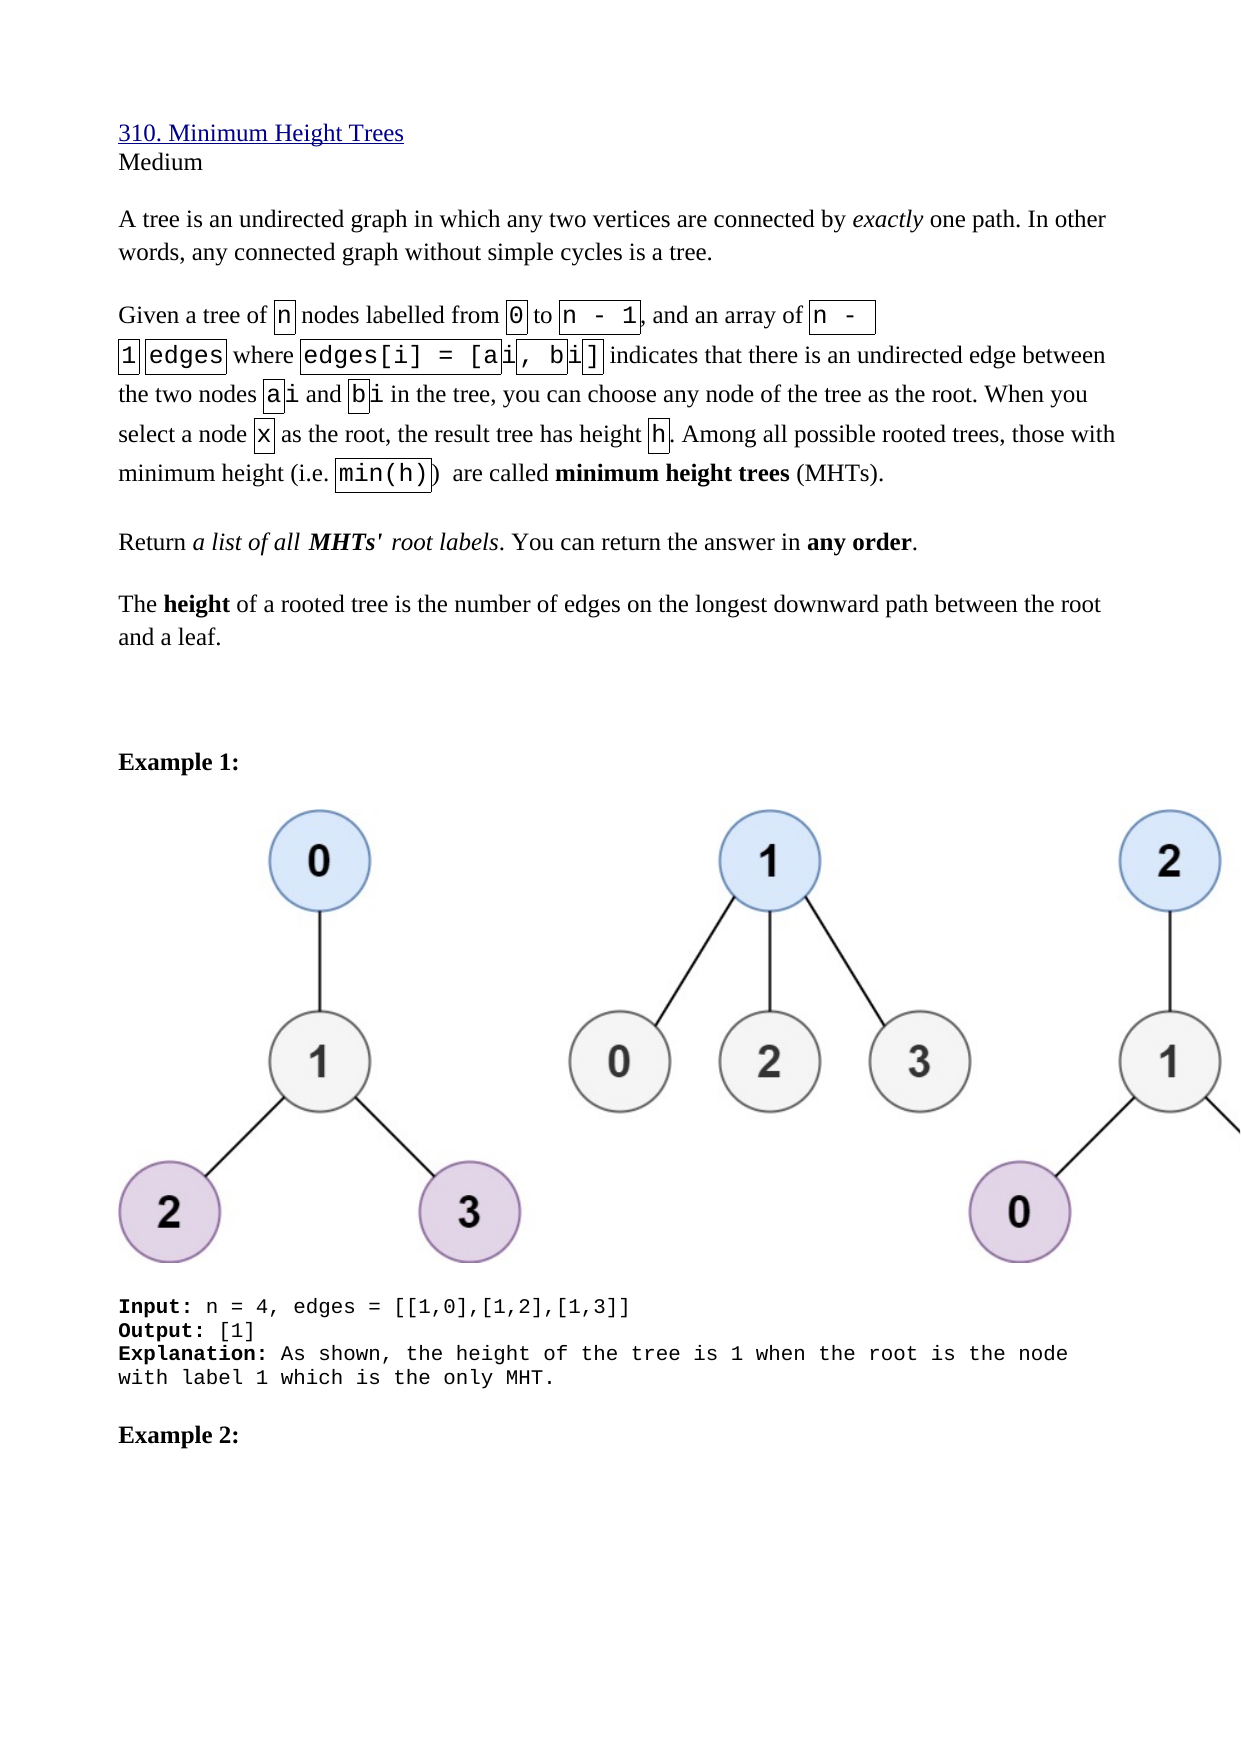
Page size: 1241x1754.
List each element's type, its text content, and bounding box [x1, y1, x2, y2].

text A tree is an undirected graph in which any two vertices are connected by exactly one path. In other words, any connected graph without simple cycles is a tree. [118, 204, 1122, 266]
text Given a tree of n nodes labelled from 0 to n - 1, and an array of n - 1 edges where edges[i] = [ai, bi] indicates that there is an undirected edge between the two nodes ai and bi in the tree, you can choose any node of the tree as the root. When you select a node x as the root, the result tree has height h. Among all possible rooted trees, those with minimum height (i.e. min(h)) are called minimum height trees (MHTs). [118, 300, 1122, 492]
text Return a list of all MHTs' root labels. You can return the answer in any order. [118, 527, 1122, 556]
text Input: n = 4, edges = [[1,0],[1,2],[1,3]] [118, 1296, 1122, 1320]
text 310. Minimum Height Trees [118, 118, 1122, 147]
picture [118, 809, 1241, 1263]
text Medium [118, 147, 1122, 176]
text Example 1: [118, 747, 1122, 776]
text The height of a rooted tree is the number of edges on the longest downward path between the root and a leaf. [118, 589, 1122, 651]
text Output: [1] [118, 1320, 1122, 1343]
text Explanation: As shown, the height of the tree is 1 when the root is the node with label 1 which is the only MHT. [118, 1343, 1122, 1391]
text Example 2: [118, 1420, 1122, 1449]
